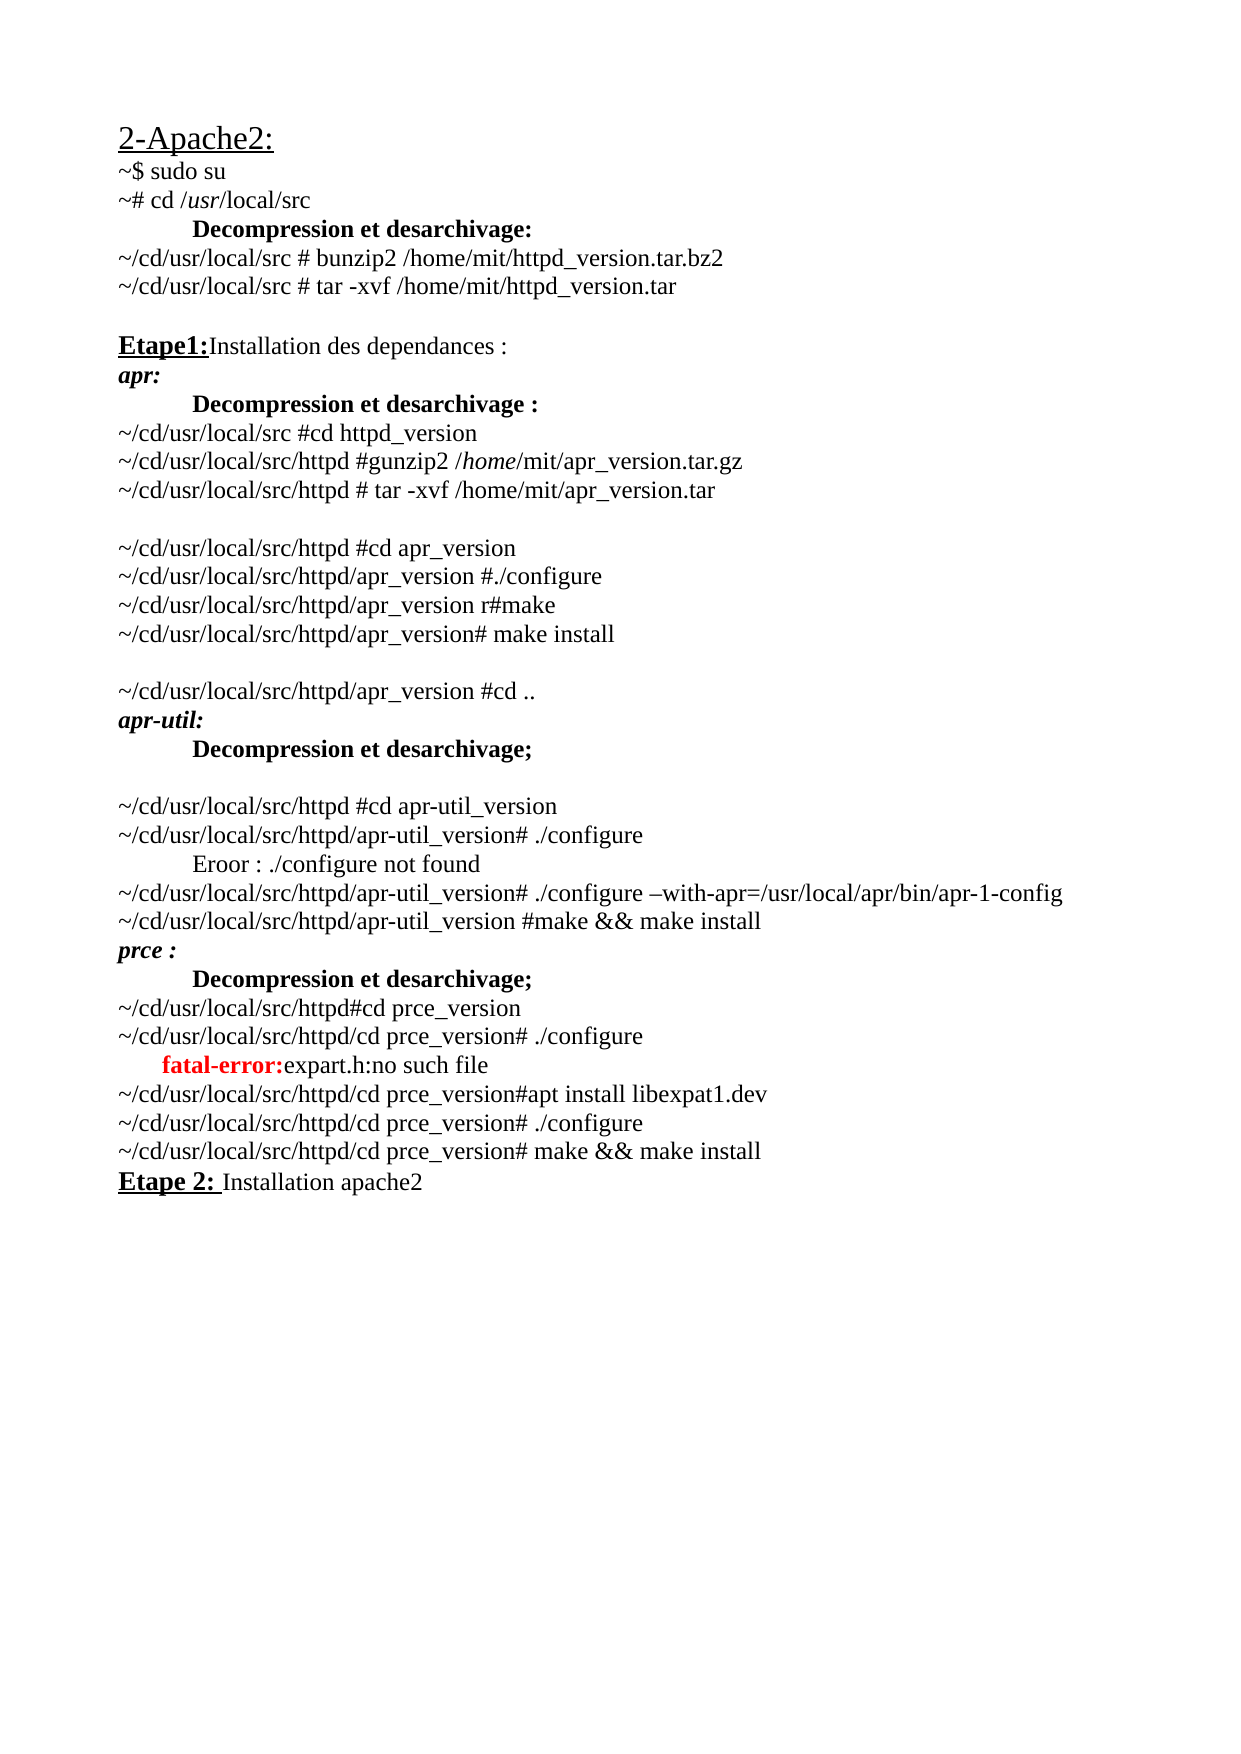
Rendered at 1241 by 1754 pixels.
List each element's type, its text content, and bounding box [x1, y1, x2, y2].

text ~/cd/usr/local/src/httpd/apr-util_version# ./configure [118, 820, 1122, 849]
text ~/cd/usr/local/src/httpd/apr-util_version #make && make install [118, 906, 1122, 935]
text 2-Apache2: [118, 118, 1122, 156]
text ~/cd/usr/local/src/httpd/apr_version# make install [118, 619, 1122, 648]
text Decompression et desarchivage; [118, 964, 1122, 993]
text ~/cd/usr/local/src/httpd/cd prce_version# ./configure [118, 1108, 1122, 1136]
text ~/cd/usr/local/src #cd httpd_version [118, 418, 1122, 446]
text ~/cd/usr/local/src/httpd/apr_version #./configure [118, 561, 1122, 590]
text Etape 2: Installation apache2 [118, 1165, 1122, 1196]
text ~/cd/usr/local/src/httpd#cd prce_version [118, 993, 1122, 1021]
text ~/cd/usr/local/src/httpd #gunzip2 /home/mit/apr_version.tar.gz [118, 446, 1122, 475]
text ~/cd/usr/local/src/httpd/cd prce_version# ./configure [118, 1021, 1122, 1050]
text Decompression et desarchivage : [118, 389, 1122, 418]
text ~/cd/usr/local/src/httpd/cd prce_version# make && make install [118, 1136, 1122, 1165]
text Decompression et desarchivage; [118, 734, 1122, 763]
text ~/cd/usr/local/src/httpd/apr_version r#make [118, 590, 1122, 619]
text ~/cd/usr/local/src/httpd # tar -xvf /home/mit/apr_version.tar [118, 475, 1122, 504]
text apr: [118, 360, 1122, 389]
text ~/cd/usr/local/src/httpd/apr_version #cd .. [118, 676, 1122, 705]
text ~# cd /usr/local/src [118, 185, 1122, 214]
text ~/cd/usr/local/src/httpd #cd apr_version [118, 533, 1122, 561]
text prce : [118, 935, 1122, 964]
text Etape1:Installation des dependances : [118, 329, 1122, 360]
text Eroor : ./configure not found [118, 849, 1122, 878]
text Decompression et desarchivage: [118, 214, 1122, 243]
text ~/cd/usr/local/src # tar -xvf /home/mit/httpd_version.tar [118, 271, 1122, 300]
text ~/cd/usr/local/src/httpd #cd apr-util_version [118, 791, 1122, 820]
text apr-util: [118, 705, 1122, 734]
text ~/cd/usr/local/src/httpd/apr-util_version# ./configure –with-apr=/usr/local/apr/bin/apr-1-config [118, 878, 1122, 906]
text ~$ sudo su [118, 156, 1122, 185]
text ~/cd/usr/local/src # bunzip2 /home/mit/httpd_version.tar.bz2 [118, 243, 1122, 271]
text ~/cd/usr/local/src/httpd/cd prce_version#apt install libexpat1.dev [118, 1079, 1122, 1108]
text fatal-error:expart.h:no such file [118, 1050, 1122, 1079]
